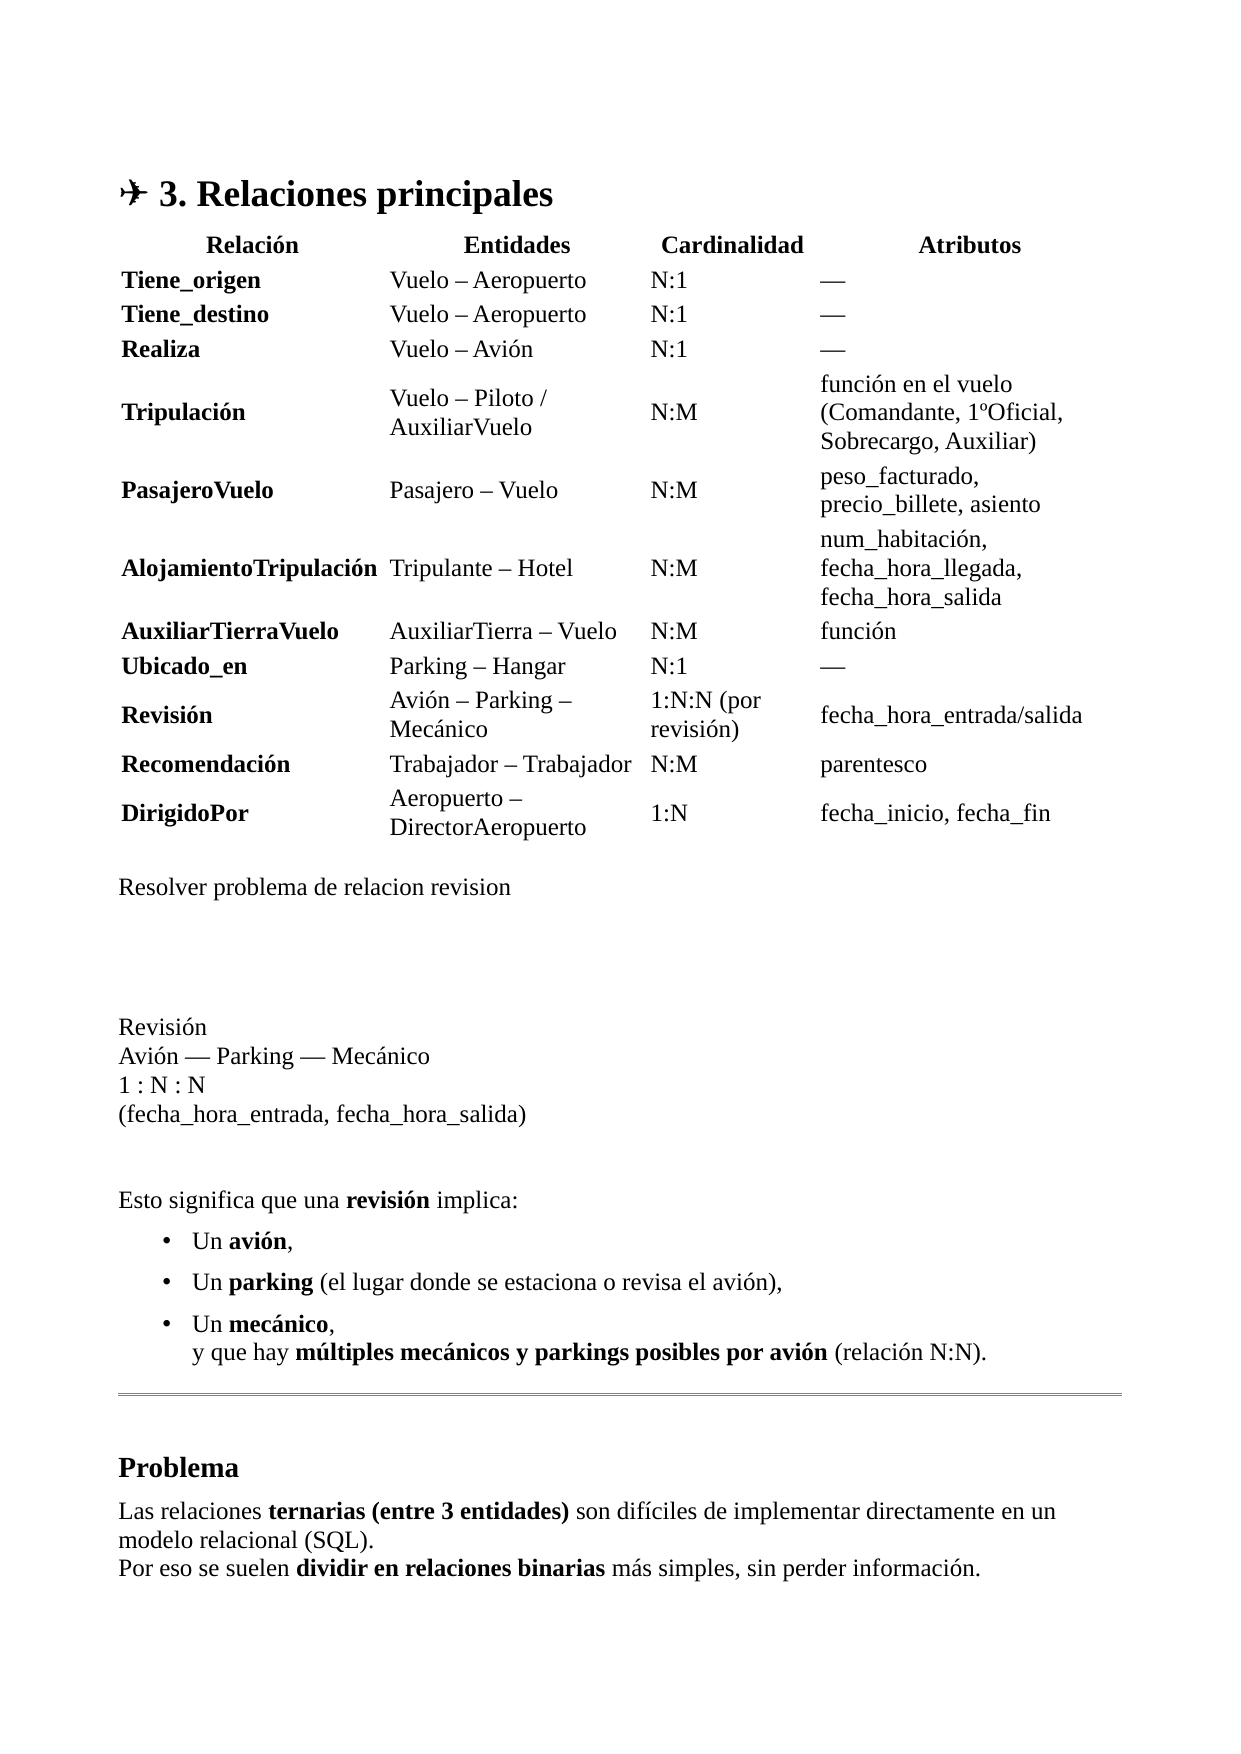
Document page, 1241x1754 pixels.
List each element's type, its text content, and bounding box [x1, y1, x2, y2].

subtitle Problema [118, 1450, 1122, 1483]
table_cell Vuelo – Aeropuerto [386, 262, 647, 297]
table_cell AuxiliarTierraVuelo [118, 613, 386, 648]
table_header Entidades [386, 228, 647, 262]
table_cell N:M [648, 521, 817, 613]
table_cell AuxiliarTierra – Vuelo [386, 613, 647, 648]
table_cell — [817, 262, 1122, 297]
list Un parking (el lugar donde se estaciona o revisa el avión), [162, 1267, 1122, 1296]
table_cell N:1 [648, 331, 817, 366]
subtitle ✈️ 3. Relaciones principales [118, 172, 1122, 215]
table_cell Tripulación [118, 366, 386, 458]
table_cell N:1 [648, 648, 817, 682]
table_header Cardinalidad [648, 228, 817, 262]
table_cell Pasajero – Vuelo [386, 458, 647, 521]
table_cell — [817, 297, 1122, 331]
table_cell Tiene_origen [118, 262, 386, 297]
table_cell N:M [648, 613, 817, 648]
table_cell función en el vuelo (Comandante, 1ºOficial, Sobrecargo, Auxiliar) [817, 366, 1122, 458]
table_cell parentesco [817, 746, 1122, 780]
text Revisión Avión — Parking — Mecánico 1 : N : N (fecha_hora_entrada, fecha_hora_salida) [118, 1012, 1122, 1156]
table_cell Revisión [118, 683, 386, 746]
table_cell — [817, 648, 1122, 682]
table_cell N:1 [648, 297, 817, 331]
table_cell Aeropuerto – DirectorAeropuerto [386, 780, 647, 844]
table_header Atributos [817, 228, 1122, 262]
table_cell función [817, 613, 1122, 648]
table_header Relación [118, 228, 386, 262]
table_cell Ubicado_en [118, 648, 386, 682]
table_cell Realiza [118, 331, 386, 366]
table_cell Avión – Parking – Mecánico [386, 683, 647, 746]
table_cell Tripulante – Hotel [386, 521, 647, 613]
list Un mecánico, y que hay múltiples mecánicos y parkings posibles por avión (relación N:N). [162, 1309, 1122, 1366]
table_cell peso_facturado, precio_billete, asiento [817, 458, 1122, 521]
text Las relaciones ternarias (entre 3 entidades) son difíciles de implementar directamente en un modelo relacional (SQL). Por eso se suelen dividir en relaciones binarias más simples, sin perder información. [118, 1496, 1122, 1582]
table_cell Parking – Hangar [386, 648, 647, 682]
table_cell 1:N:N (por revisión) [648, 683, 817, 746]
table_cell — [817, 331, 1122, 366]
table_cell AlojamientoTripulación [118, 521, 386, 613]
table_cell DirigidoPor [118, 780, 386, 844]
table_cell num_habitación, fecha_hora_llegada, fecha_hora_salida [817, 521, 1122, 613]
table_cell fecha_inicio, fecha_fin [817, 780, 1122, 844]
table_cell Vuelo – Avión [386, 331, 647, 366]
table_cell Vuelo – Aeropuerto [386, 297, 647, 331]
text Esto significa que una revisión implica: [118, 1185, 1122, 1214]
table_cell N:1 [648, 262, 817, 297]
table_cell N:M [648, 458, 817, 521]
table_cell Vuelo – Piloto / AuxiliarVuelo [386, 366, 647, 458]
list Un avión, [162, 1226, 1122, 1255]
text Resolver problema de relacion revision [118, 872, 1122, 901]
table_cell Trabajador – Trabajador [386, 746, 647, 780]
table_cell Tiene_destino [118, 297, 386, 331]
table_cell N:M [648, 366, 817, 458]
table_cell fecha_hora_entrada/salida [817, 683, 1122, 746]
table_cell PasajeroVuelo [118, 458, 386, 521]
table_cell 1:N [648, 780, 817, 844]
table_cell Recomendación [118, 746, 386, 780]
table_cell N:M [648, 746, 817, 780]
